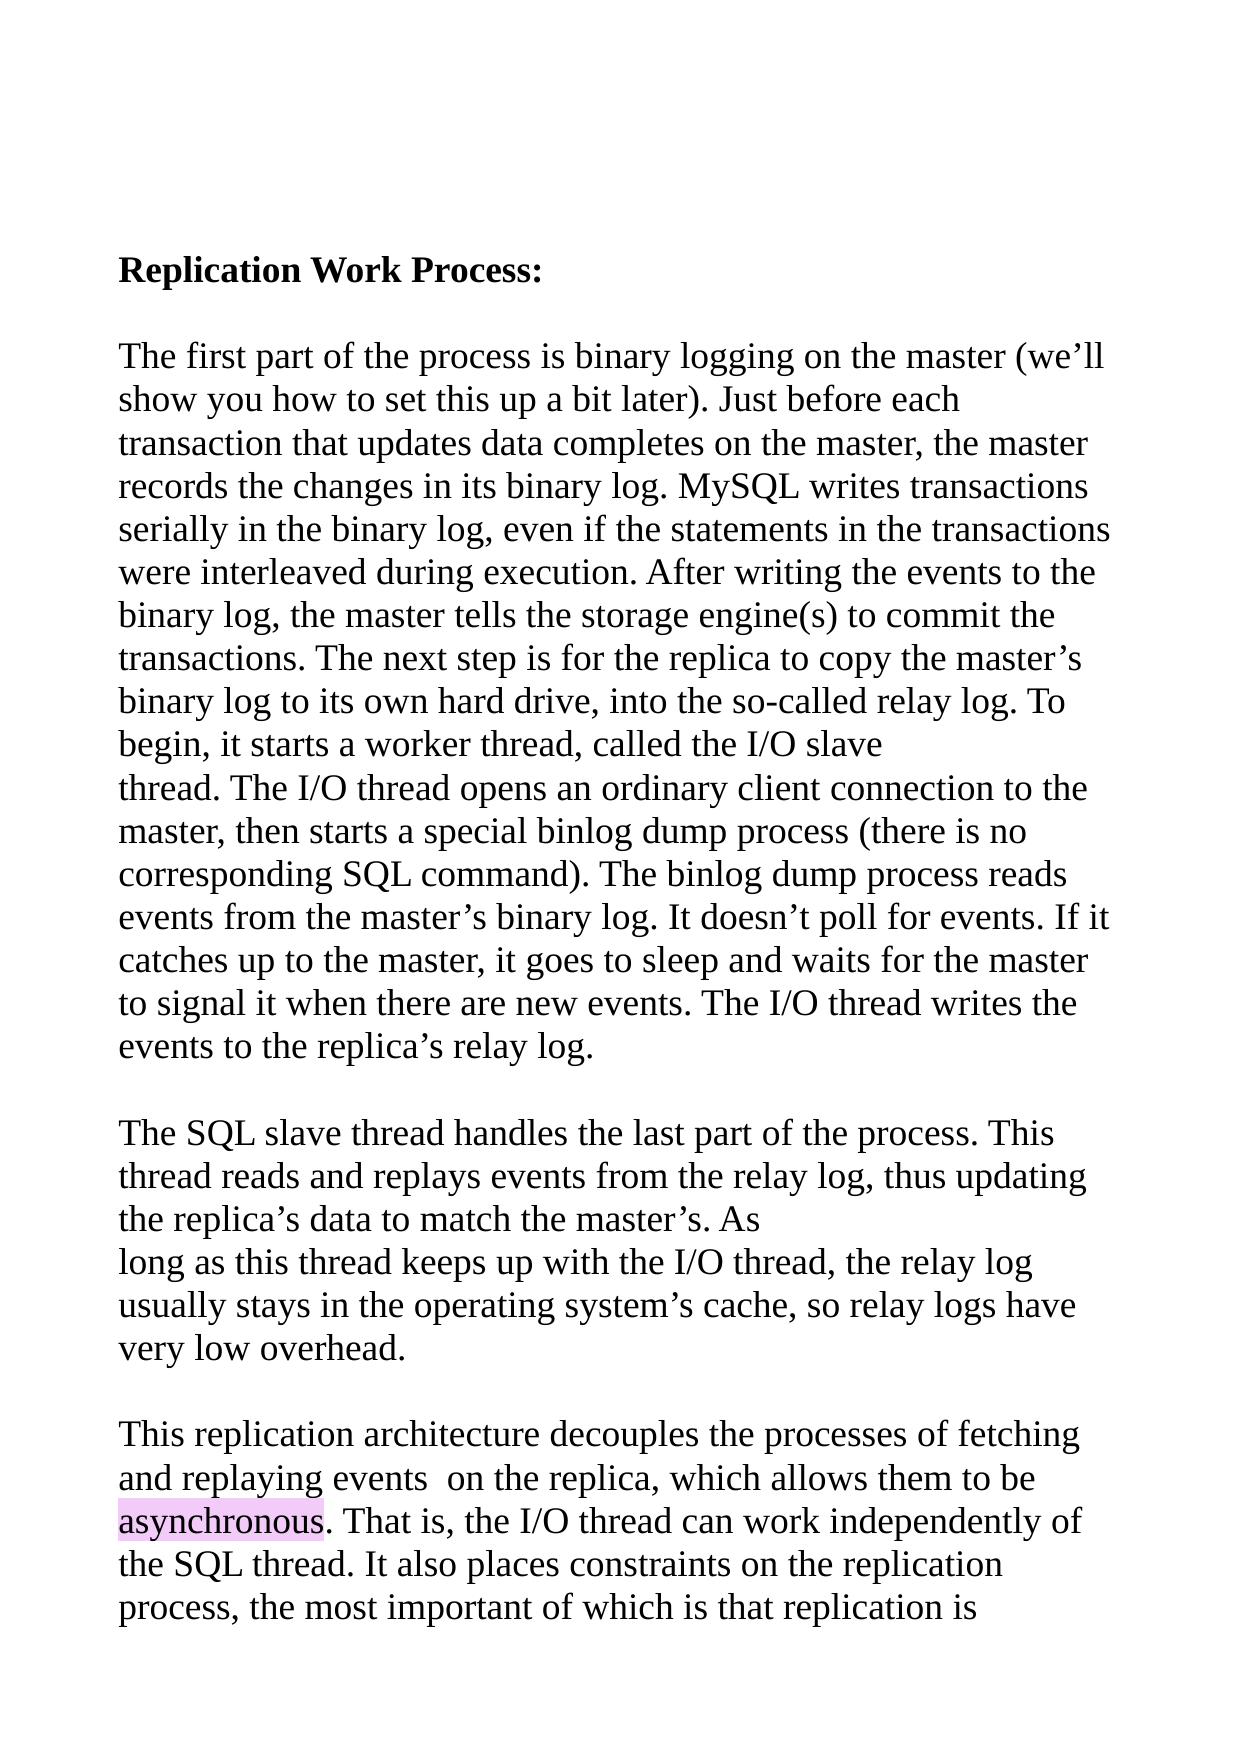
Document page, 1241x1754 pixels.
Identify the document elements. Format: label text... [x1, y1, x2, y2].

text Replication Work Process: [118, 247, 1122, 291]
text The SQL slave thread handles the last part of the process. This thread reads and replays events from the relay log, thus updating the replica’s data to match the master’s. As [118, 1110, 1122, 1239]
text long as this thread keeps up with the I/O thread, the relay log usually stays in the operating system’s cache, so relay logs have very low overhead. [118, 1239, 1122, 1369]
text thread. The I/O thread opens an ordinary client connection to the master, then starts a special binlog dump process (there is no corresponding SQL command). The binlog dump process reads events from the master’s binary log. It doesn’t poll for events. If it catches up to the master, it goes to sleep and waits for the master to signal it when there are new events. The I/O thread writes the events to the replica’s relay log. [118, 765, 1122, 1067]
text The first part of the process is binary logging on the master (we’ll show you how to set this up a bit later). Just before each transaction that updates data completes on the master, the master records the changes in its binary log. MySQL writes transactions serially in the binary log, even if the statements in the transactions were interleaved during execution. After writing the events to the binary log, the master tells the storage engine(s) to commit the transactions. The next step is for the replica to copy the master’s binary log to its own hard drive, into the so-called relay log. To begin, it starts a worker thread, called the I/O slave [118, 334, 1122, 765]
text This replication architecture decouples the processes of fetching and replaying events on the replica, which allows them to be asynchronous. That is, the I/O thread can work independently of the SQL thread. It also places constraints on the replication process, the most important of which is that replication is [118, 1412, 1122, 1627]
